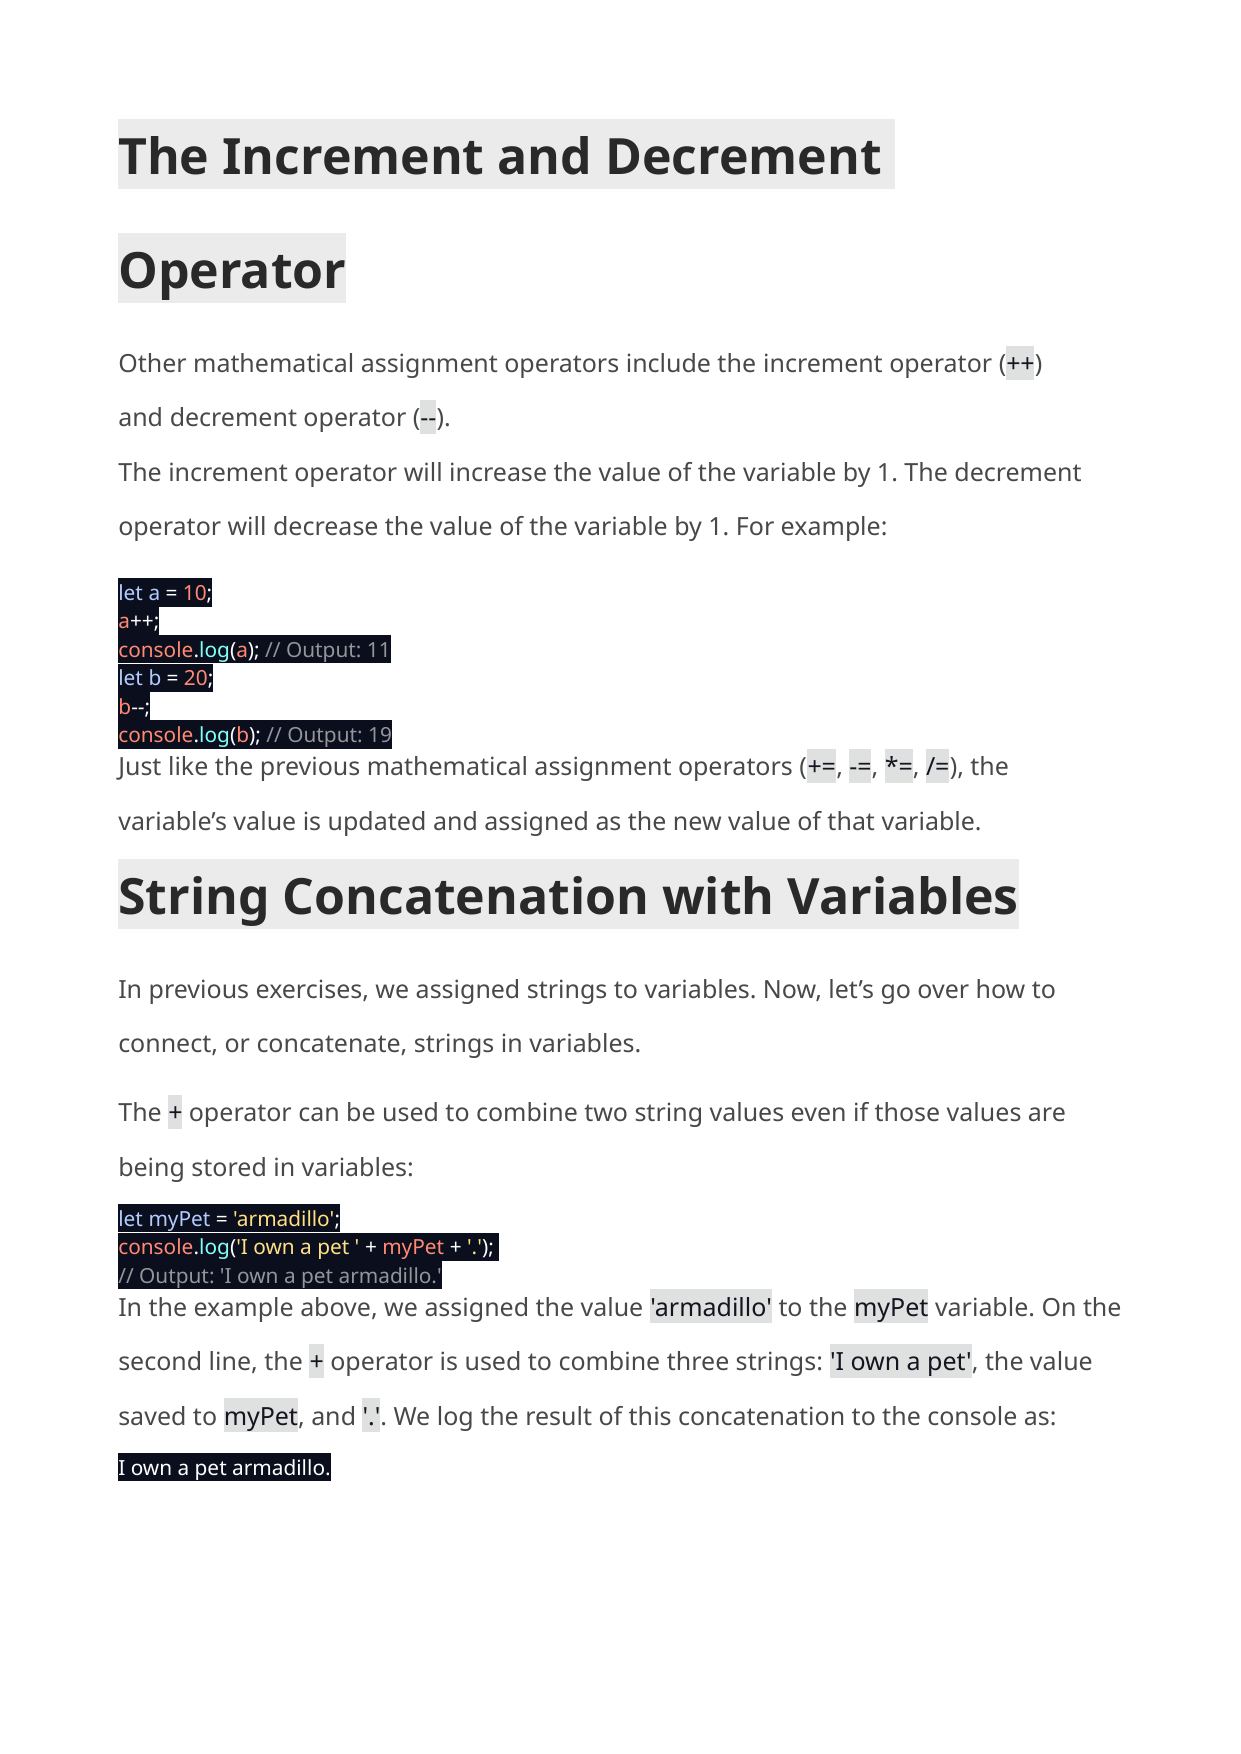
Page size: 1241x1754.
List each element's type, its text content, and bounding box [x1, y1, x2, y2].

text console.log(b); // Output: 19 [118, 720, 1122, 749]
text b--; [118, 692, 1122, 720]
text // Output: 'I own a pet armadillo.' [118, 1261, 1122, 1289]
subtitle String Concatenation with Variables [118, 858, 1122, 929]
text console.log('I own a pet ' + myPet + '.'); [118, 1232, 1122, 1261]
text In the example above, we assigned the value 'armadillo' to the myPet variable. On the second line, the + operator is used to combine three strings: 'I own a pet', the value saved to myPet, and '.'. We log the result of this concatenation to the console as: [118, 1289, 1122, 1432]
text Just like the previous mathematical assignment operators (+=, -=, *=, /=), the variable’s value is updated and assigned as the new value of that variable. [118, 749, 1122, 837]
text The increment operator will increase the value of the variable by 1. The decrement operator will decrease the value of the variable by 1. For example: [118, 454, 1122, 543]
subtitle The Increment and Decrement Operator [118, 118, 1122, 303]
text console.log(a); // Output: 11 [118, 635, 1122, 663]
text The + operator can be used to combine two string values even if those values are being stored in variables: [118, 1095, 1122, 1183]
text In previous exercises, we assigned strings to variables. Now, let’s go over how to connect, or concatenate, strings in variables. [118, 971, 1122, 1060]
text let a = 10; [118, 578, 1122, 607]
text Other mathematical assignment operators include the increment operator (++) and decrement operator (--). [118, 346, 1122, 434]
text let myPet = 'armadillo'; [118, 1204, 1122, 1232]
text I own a pet armadillo. [118, 1453, 1122, 1481]
text let b = 20; [118, 663, 1122, 692]
text a++; [118, 607, 1122, 635]
